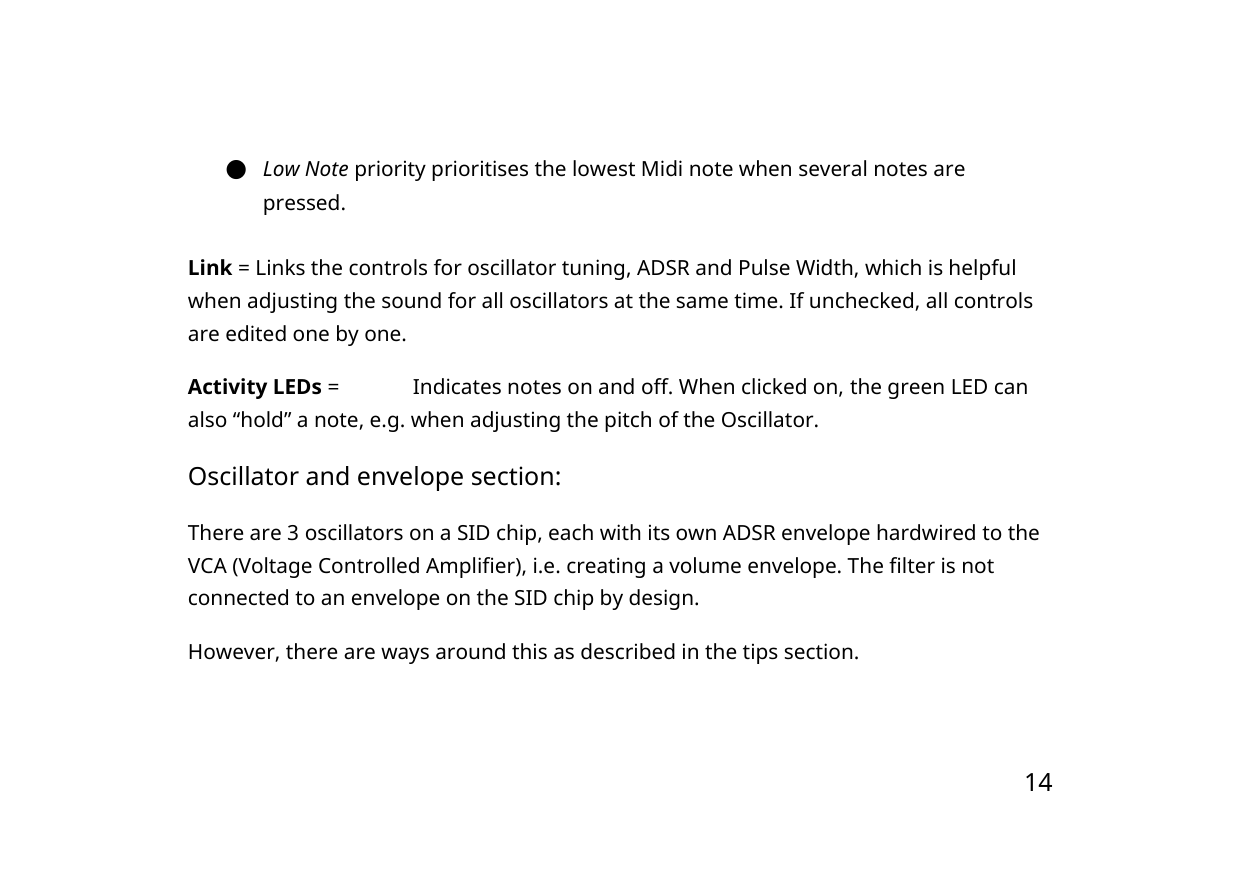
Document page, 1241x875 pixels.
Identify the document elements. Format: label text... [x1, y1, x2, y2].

text Activity LEDs = Indicates notes on and off. When clicked on, the green LED can also “hold” a note, e.g. when adjusting the pitch of the Oscillator. [188, 372, 1052, 433]
text Oscillator and envelope section: [188, 458, 1052, 492]
text Link = Links the controls for oscillator tuning, ADSR and Pulse Width, which is helpful when adjusting the sound for all oscillators at the same time. If unchecked, all controls are edited one by one. [188, 253, 1052, 347]
list Low Note priority prioritises the lowest Midi note when several notes are pressed. [225, 150, 1052, 217]
text However, there are ways around this as described in the tips section. [188, 637, 1052, 665]
text There are 3 oscillators on a SID chip, each with its own ADSR envelope hardwired to the VCA (Voltage Controlled Amplifier), i.e. creating a volume envelope. The filter is not connected to an envelope on the SID chip by design. [188, 518, 1052, 612]
